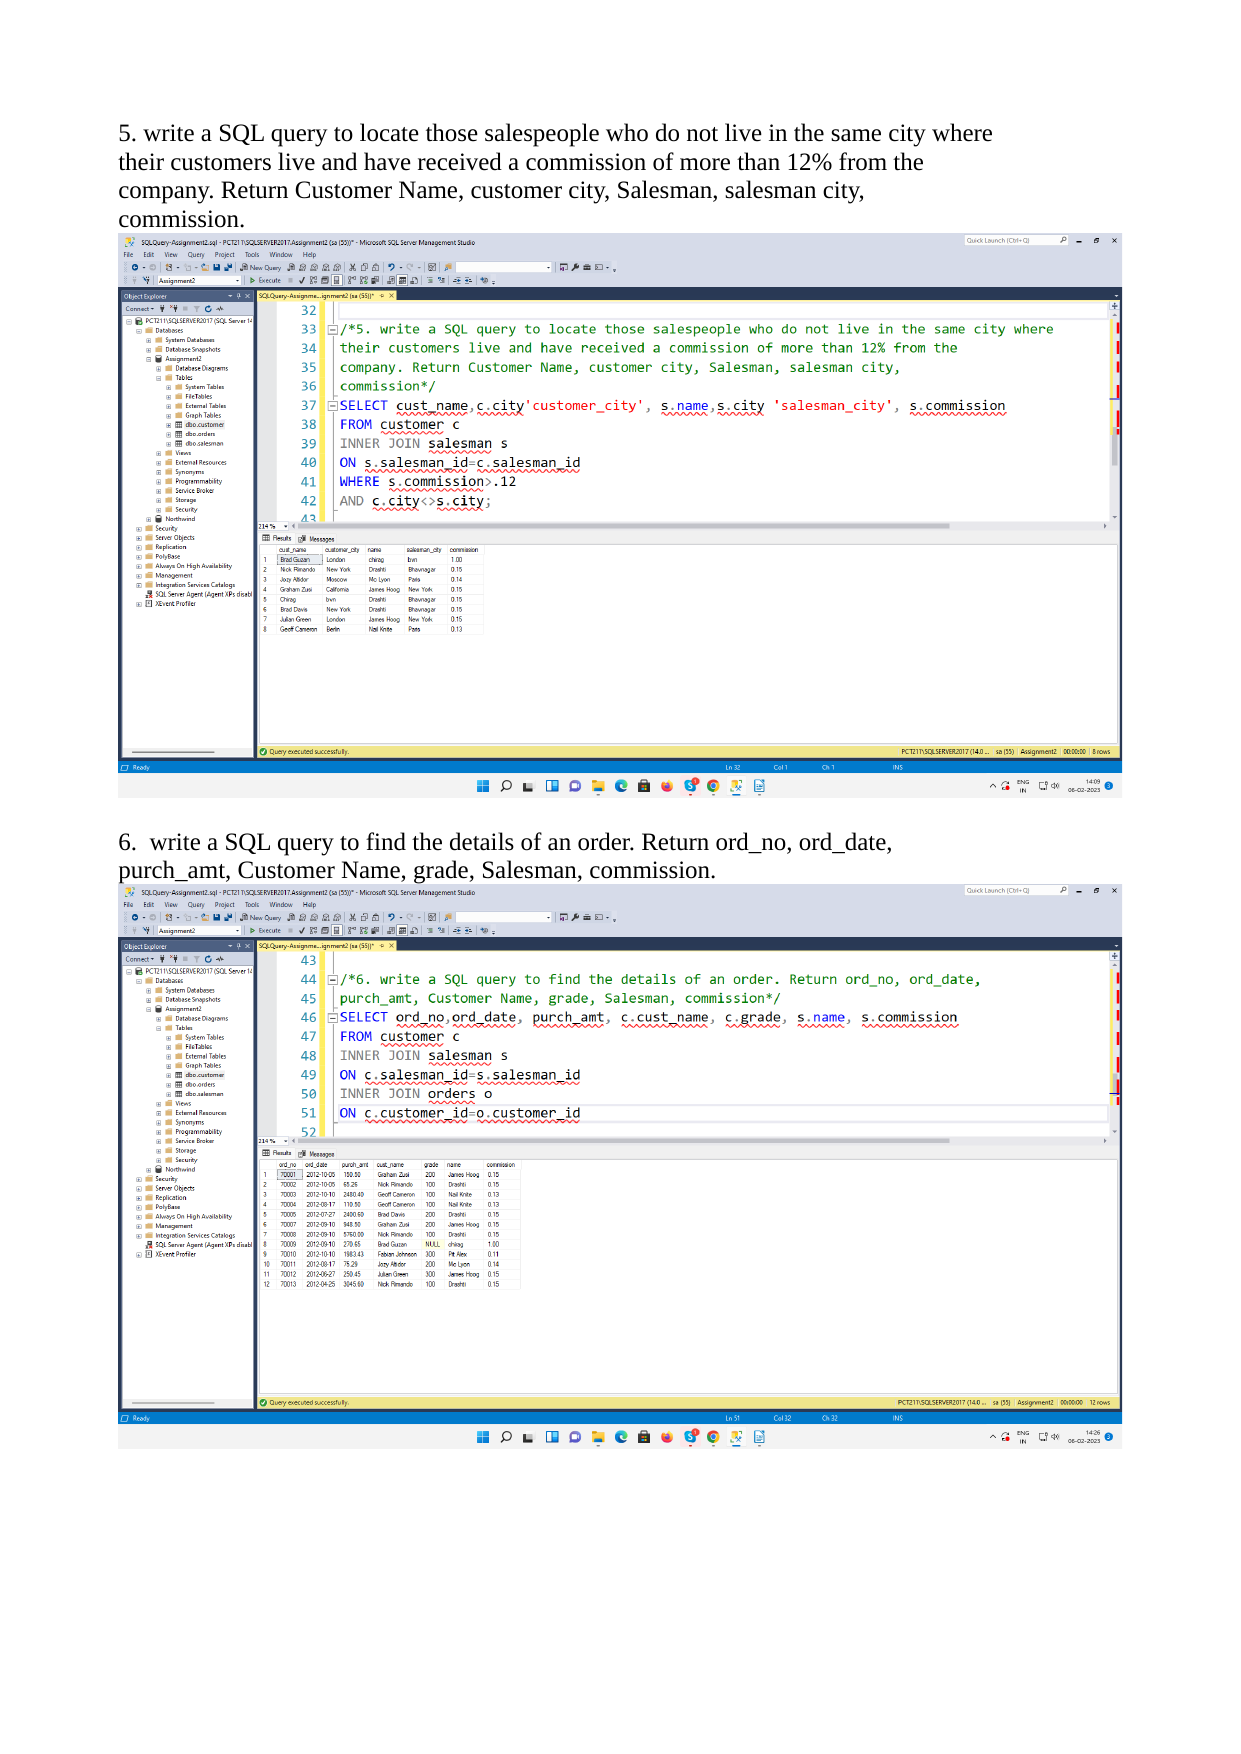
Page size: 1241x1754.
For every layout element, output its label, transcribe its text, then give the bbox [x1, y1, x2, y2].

text 5. write a SQL query to locate those salespeople who do not live in the same city where [118, 118, 1122, 147]
text commission. [118, 204, 1122, 233]
text company. Return Customer Name, customer city, Salesman, salesman city, [118, 176, 1122, 204]
text 6. write a SQL query to find the details of an order. Return ord_no, ord_date, [118, 827, 1122, 855]
picture [118, 884, 1123, 1449]
picture [118, 233, 1123, 798]
text purch_amt, Customer Name, grade, Salesman, commission. [118, 855, 1122, 884]
text their customers live and have received a commission of more than 12% from the [118, 147, 1122, 176]
